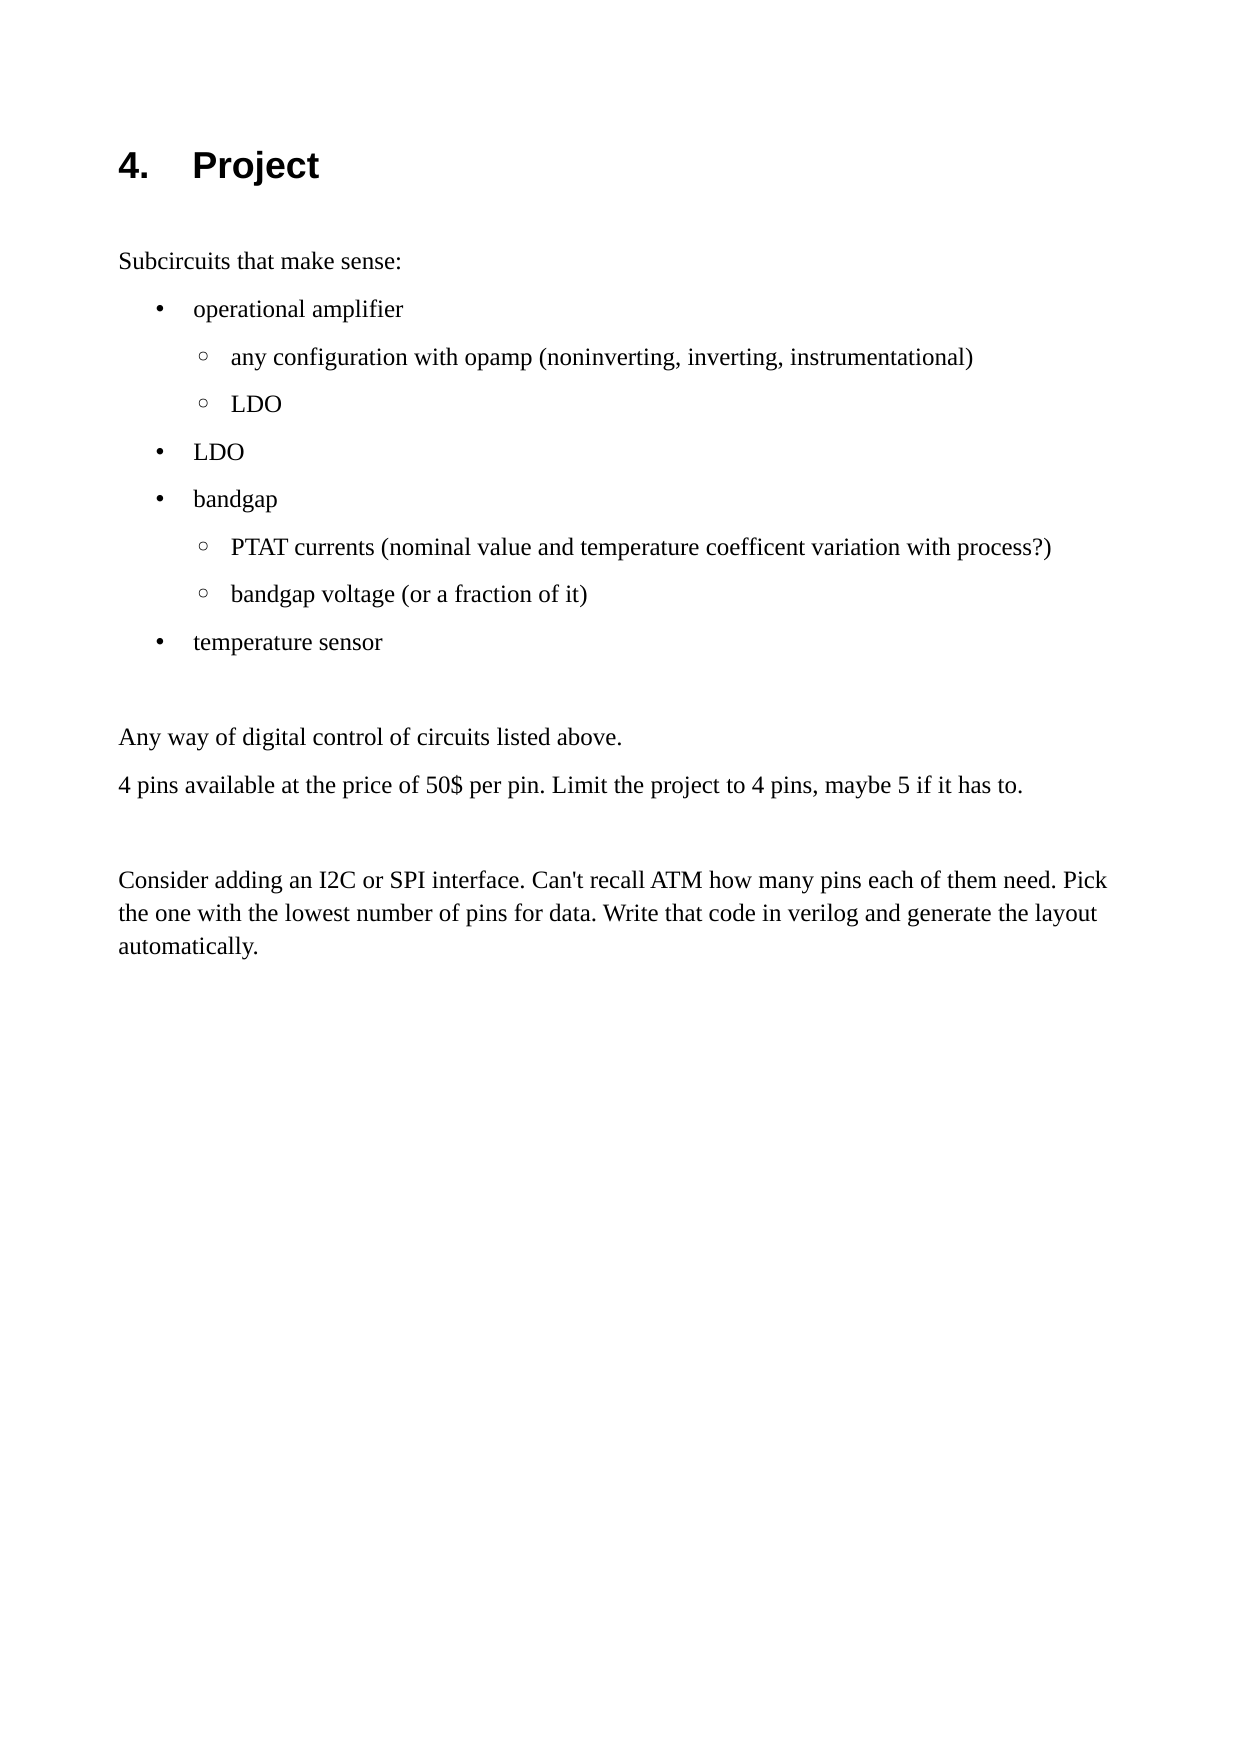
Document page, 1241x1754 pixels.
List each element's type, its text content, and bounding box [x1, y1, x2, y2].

subtitle Project [118, 143, 1122, 186]
list bandgap [156, 484, 1122, 513]
text Subcircuits that make sense: [118, 246, 1122, 275]
list temperature sensor [156, 627, 1122, 656]
text Consider adding an I2C or SPI interface. Can't recall ATM how many pins each of them need. Pick the one with the lowest number of pins for data. Write that code in verilog and generate the layout automatically. [118, 865, 1122, 960]
list operational amplifier [156, 294, 1122, 323]
list PTAT currents (nominal value and temperature coefficent variation with process?) [193, 532, 1122, 561]
text 4 pins available at the price of 50$ per pin. Limit the project to 4 pins, maybe 5 if it has to. [118, 770, 1122, 799]
list LDO [156, 437, 1122, 466]
list bandgap voltage (or a fraction of it) [193, 579, 1122, 608]
list LDO [193, 389, 1122, 418]
text Any way of digital control of circuits listed above. [118, 722, 1122, 751]
list any configuration with opamp (noninverting, inverting, instrumentational) [193, 342, 1122, 370]
